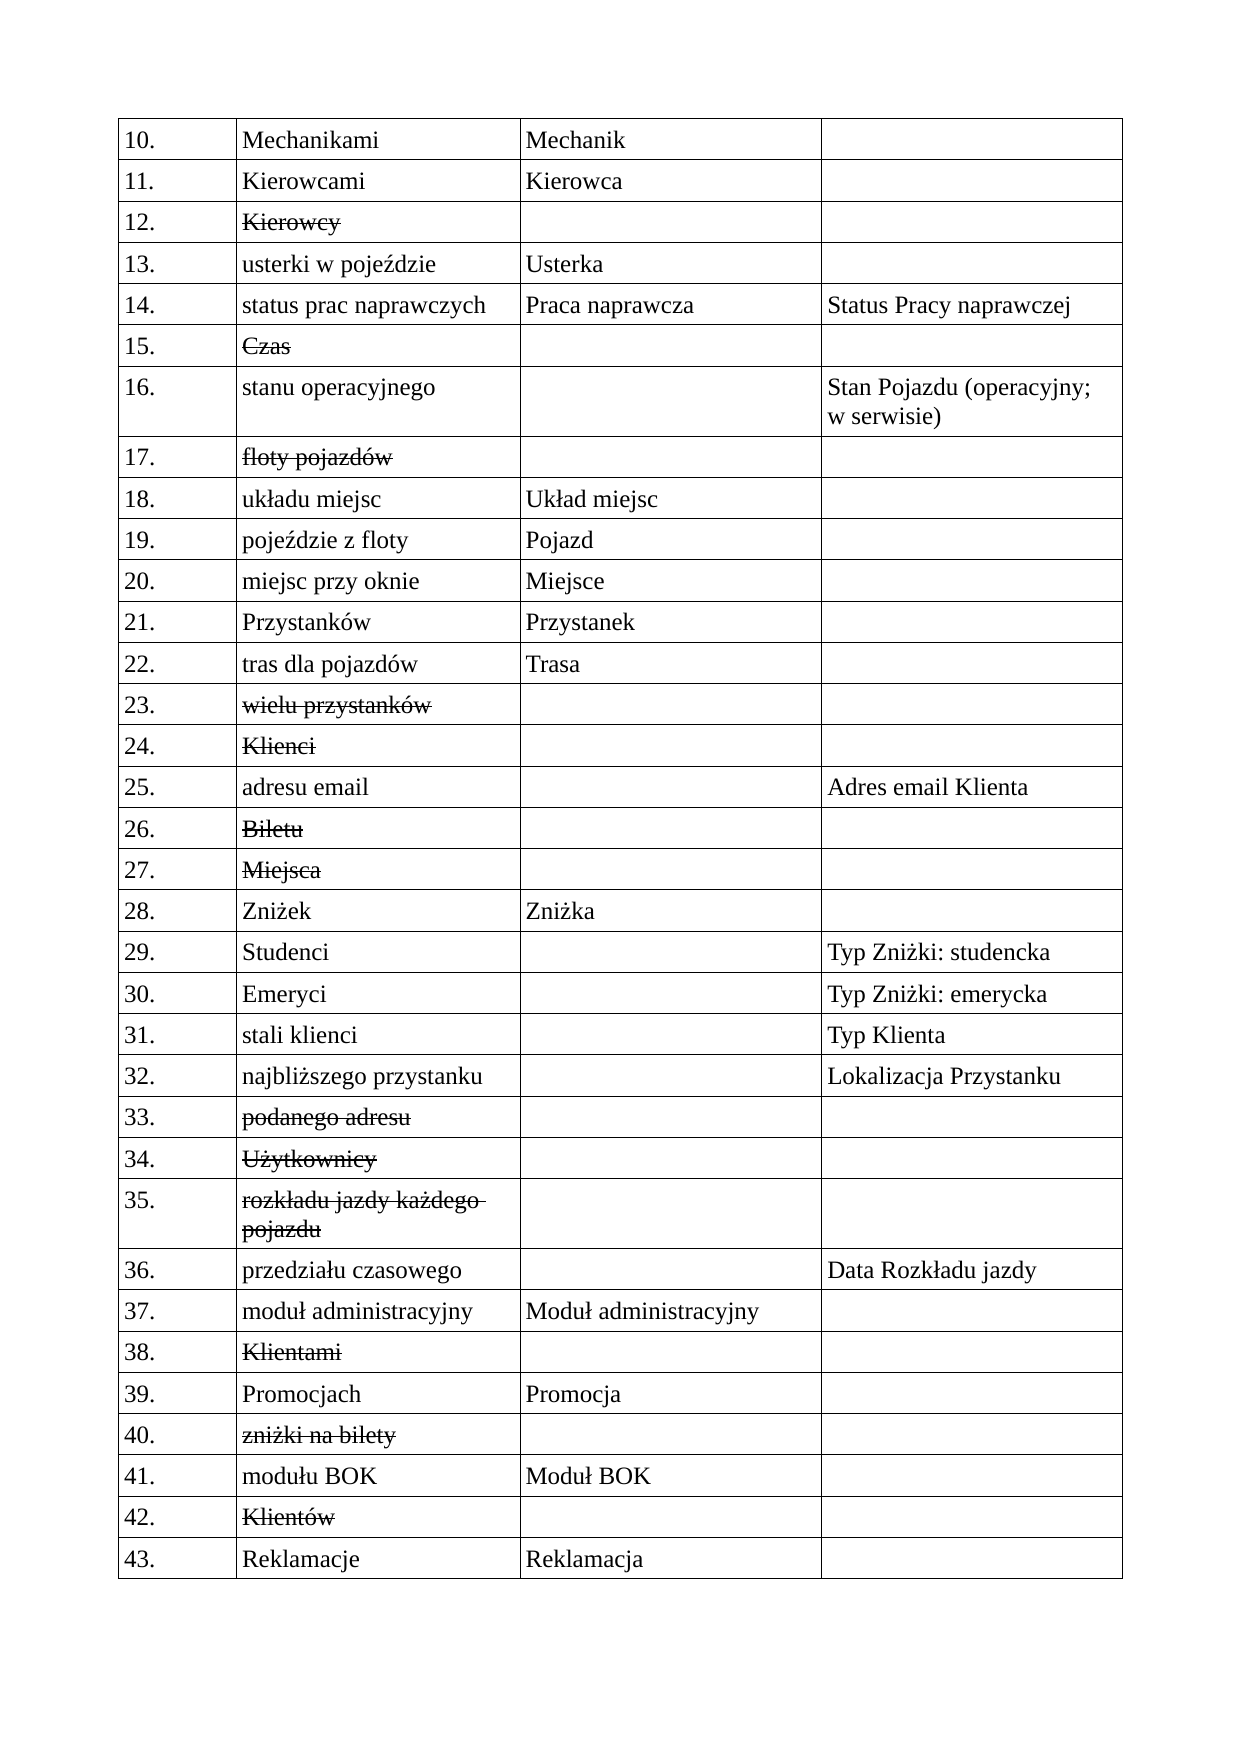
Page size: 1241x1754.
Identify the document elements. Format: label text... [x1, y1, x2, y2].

table_cell 40. [119, 1414, 236, 1454]
table_cell 18. [119, 478, 236, 518]
table_cell miejsc przy oknie [237, 560, 520, 601]
table_cell [521, 973, 821, 1013]
table_cell Zniżka [521, 890, 821, 931]
table_cell moduł administracyjny [237, 1290, 520, 1331]
table_cell [822, 1138, 1122, 1178]
table_cell 35. [119, 1179, 236, 1248]
table_cell 20. [119, 560, 236, 601]
table_cell Stan Pojazdu (operacyjny; w serwisie) [822, 367, 1122, 436]
table_cell [521, 1497, 821, 1537]
table_cell 11. [119, 160, 236, 201]
table_cell najbliższego przystanku [237, 1055, 520, 1096]
table_cell [521, 1138, 821, 1178]
table_cell pojeździe z floty [237, 519, 520, 559]
table_cell [521, 1179, 821, 1248]
table_cell 10. [119, 119, 236, 159]
table_cell [822, 519, 1122, 559]
table_cell 28. [119, 890, 236, 931]
table_cell [822, 1414, 1122, 1454]
table_cell Mechanik [521, 119, 821, 159]
table_cell Typ Klienta [822, 1014, 1122, 1054]
table_cell [822, 684, 1122, 724]
table_cell rozkładu jazdy każdego pojazdu [237, 1179, 520, 1248]
table_cell wielu przystanków [237, 684, 520, 724]
table_cell 41. [119, 1455, 236, 1496]
table_cell [521, 932, 821, 972]
table_cell Mechanikami [237, 119, 520, 159]
table_cell [521, 725, 821, 766]
table_cell [822, 808, 1122, 848]
table_cell 37. [119, 1290, 236, 1331]
table_cell 17. [119, 437, 236, 477]
table_cell status prac naprawczych [237, 284, 520, 324]
table_cell 38. [119, 1332, 236, 1372]
table_cell podanego adresu [237, 1097, 520, 1137]
table_cell 12. [119, 202, 236, 242]
table_cell Kierowca [521, 160, 821, 201]
table_cell Adres email Klienta [822, 767, 1122, 807]
table_cell [521, 1414, 821, 1454]
table_cell Miejsce [521, 560, 821, 601]
table_cell 34. [119, 1138, 236, 1178]
table_cell Praca naprawcza [521, 284, 821, 324]
table_cell 19. [119, 519, 236, 559]
table_cell modułu BOK [237, 1455, 520, 1496]
table_cell Klientów [237, 1497, 520, 1537]
table_cell Układ miejsc [521, 478, 821, 518]
table_cell [521, 684, 821, 724]
table_cell floty pojazdów [237, 437, 520, 477]
table_cell zniżki na bilety [237, 1414, 520, 1454]
table_cell [521, 1097, 821, 1137]
table_cell 27. [119, 849, 236, 889]
table_cell Zniżek [237, 890, 520, 931]
table_cell 36. [119, 1249, 236, 1289]
table_cell [521, 1055, 821, 1096]
table_cell [521, 808, 821, 848]
table_cell Biletu [237, 808, 520, 848]
table_cell 39. [119, 1373, 236, 1413]
table_cell [822, 1538, 1122, 1578]
table_cell Promocja [521, 1373, 821, 1413]
table_cell Miejsca [237, 849, 520, 889]
table_cell 14. [119, 284, 236, 324]
table_cell 32. [119, 1055, 236, 1096]
table_cell stanu operacyjnego [237, 367, 520, 436]
table_cell 33. [119, 1097, 236, 1137]
table_cell Status Pracy naprawczej [822, 284, 1122, 324]
table_cell Moduł administracyjny [521, 1290, 821, 1331]
table_cell Promocjach [237, 1373, 520, 1413]
table_cell [521, 367, 821, 436]
table_cell Data Rozkładu jazdy [822, 1249, 1122, 1289]
table_cell [521, 849, 821, 889]
table_cell [822, 849, 1122, 889]
table_cell Usterka [521, 243, 821, 283]
table_cell [822, 602, 1122, 642]
table_cell 21. [119, 602, 236, 642]
table_cell [822, 1455, 1122, 1496]
table_cell stali klienci [237, 1014, 520, 1054]
table_cell przedziału czasowego [237, 1249, 520, 1289]
table_cell tras dla pojazdów [237, 643, 520, 683]
table_cell 29. [119, 932, 236, 972]
table_cell [822, 643, 1122, 683]
table_cell 16. [119, 367, 236, 436]
table_cell Moduł BOK [521, 1455, 821, 1496]
table_cell [822, 1290, 1122, 1331]
table_cell 13. [119, 243, 236, 283]
table_cell [521, 1014, 821, 1054]
table_cell [521, 325, 821, 366]
table_cell [521, 1332, 821, 1372]
table_cell [822, 243, 1122, 283]
table_cell Reklamacja [521, 1538, 821, 1578]
table_cell [822, 478, 1122, 518]
table_cell 43. [119, 1538, 236, 1578]
table_cell Kierowcami [237, 160, 520, 201]
table_cell [822, 1497, 1122, 1537]
table_cell Emeryci [237, 973, 520, 1013]
table_cell [822, 1373, 1122, 1413]
table_cell 25. [119, 767, 236, 807]
table_cell Użytkownicy [237, 1138, 520, 1178]
table_cell 26. [119, 808, 236, 848]
table_cell 30. [119, 973, 236, 1013]
table_cell Lokalizacja Przystanku [822, 1055, 1122, 1096]
table_cell [822, 725, 1122, 766]
table_cell [822, 437, 1122, 477]
table_cell Reklamacje [237, 1538, 520, 1578]
table_cell 42. [119, 1497, 236, 1537]
table_cell [822, 1332, 1122, 1372]
table_cell [521, 202, 821, 242]
table_cell Klientami [237, 1332, 520, 1372]
table_cell Studenci [237, 932, 520, 972]
table_cell 15. [119, 325, 236, 366]
table_cell [822, 890, 1122, 931]
table_cell adresu email [237, 767, 520, 807]
table_cell układu miejsc [237, 478, 520, 518]
table_cell usterki w pojeździe [237, 243, 520, 283]
table_cell Przystanków [237, 602, 520, 642]
table_cell Pojazd [521, 519, 821, 559]
table_cell [822, 1179, 1122, 1248]
table_cell [822, 1097, 1122, 1137]
table_cell 31. [119, 1014, 236, 1054]
table_cell Typ Zniżki: studencka [822, 932, 1122, 972]
table_cell 24. [119, 725, 236, 766]
table_cell [822, 560, 1122, 601]
table_cell [822, 160, 1122, 201]
table_cell [521, 437, 821, 477]
table_cell [521, 767, 821, 807]
table_cell 23. [119, 684, 236, 724]
table_cell [521, 1249, 821, 1289]
table_cell Trasa [521, 643, 821, 683]
table_cell Typ Zniżki: emerycka [822, 973, 1122, 1013]
table_cell Kierowcy [237, 202, 520, 242]
table_cell Czas [237, 325, 520, 366]
table_cell Klienci [237, 725, 520, 766]
table_cell [822, 325, 1122, 366]
table_cell [822, 202, 1122, 242]
table_cell 22. [119, 643, 236, 683]
table_cell [822, 119, 1122, 159]
table_cell Przystanek [521, 602, 821, 642]
